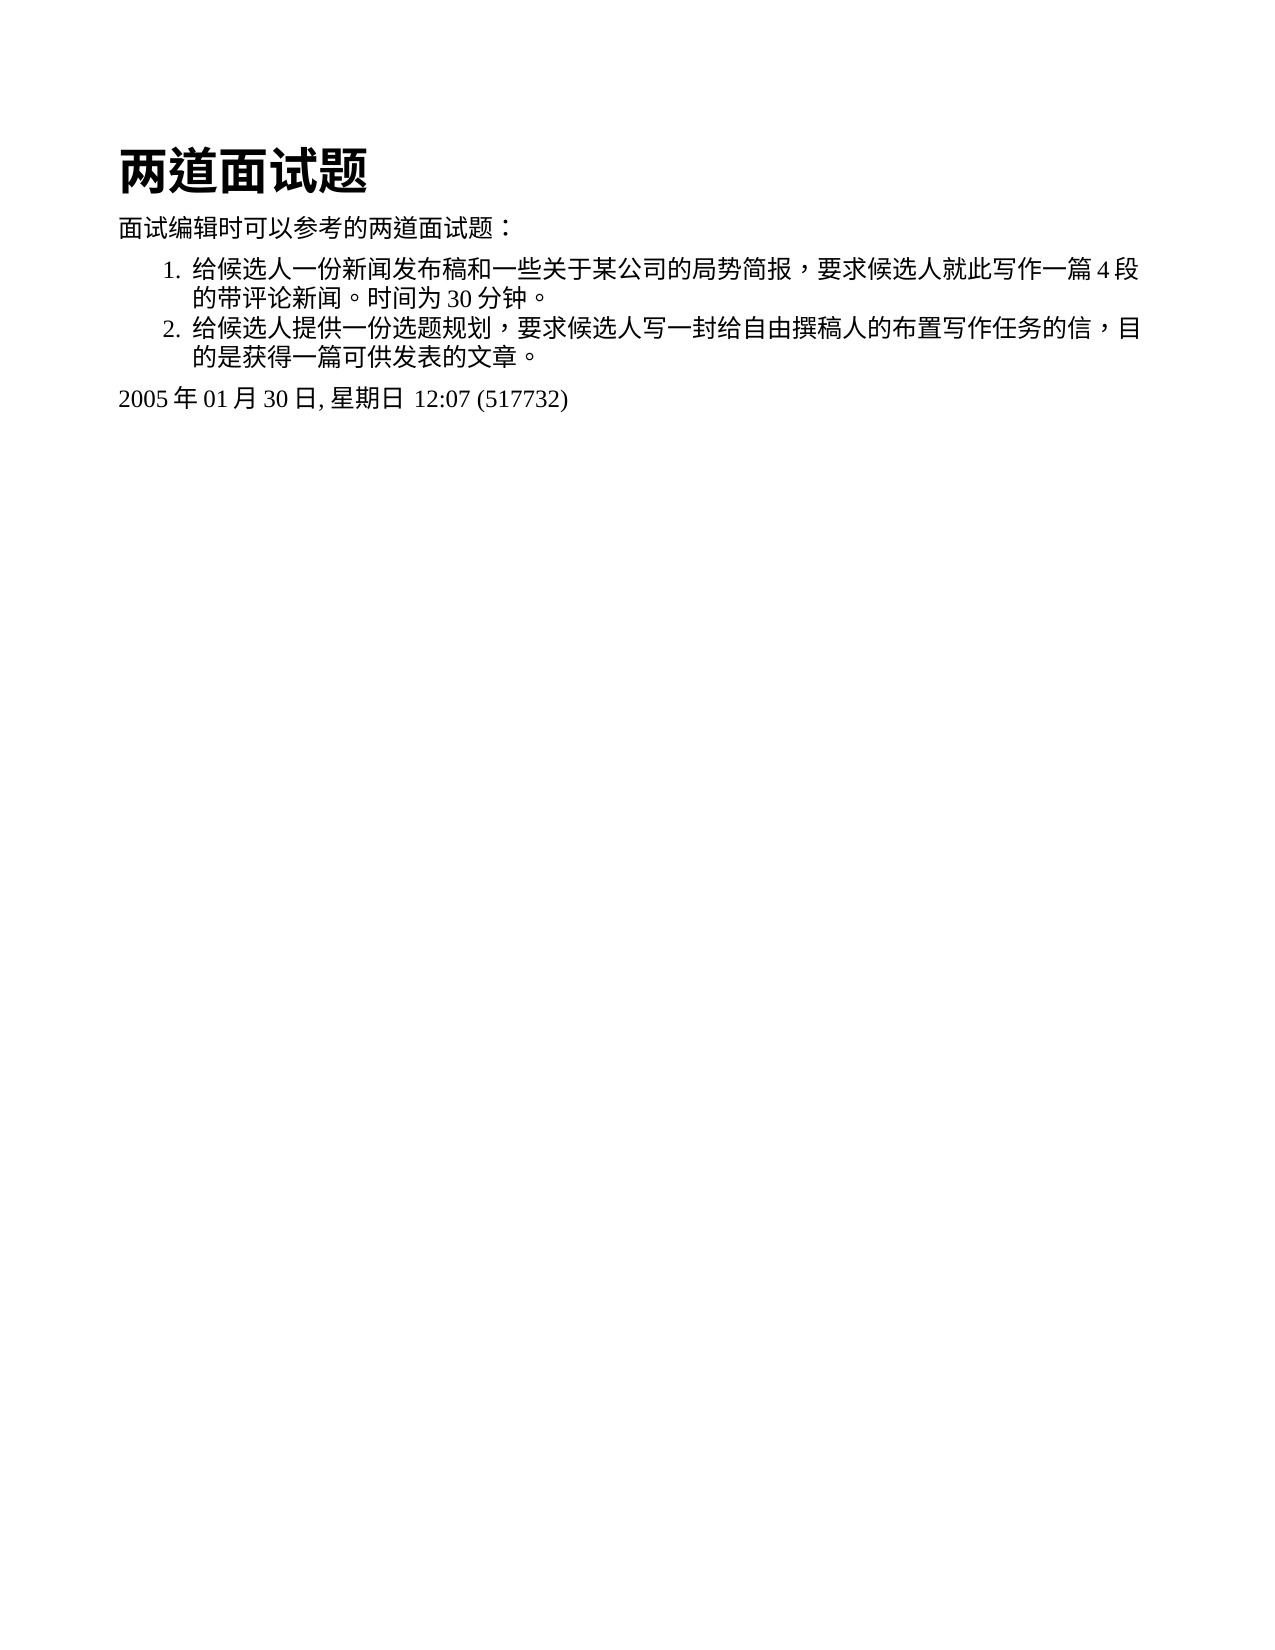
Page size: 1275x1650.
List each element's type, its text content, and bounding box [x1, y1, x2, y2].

text 2005年01月30日, 星期日 12:07 (517732) [118, 385, 1157, 414]
list 给候选人提供一份选题规划，要求候选人写一封给自由撰稿人的布置写作任务的信，目的是获得一篇可供发表的文章。 [162, 314, 1157, 372]
subtitle 两道面试题 [118, 143, 1157, 201]
list 给候选人一份新闻发布稿和一些关于某公司的局势简报，要求候选人就此写作一篇4段的带评论新闻。时间为30分钟。 [162, 256, 1157, 314]
text 面试编辑时可以参考的两道面试题： [118, 214, 1157, 243]
